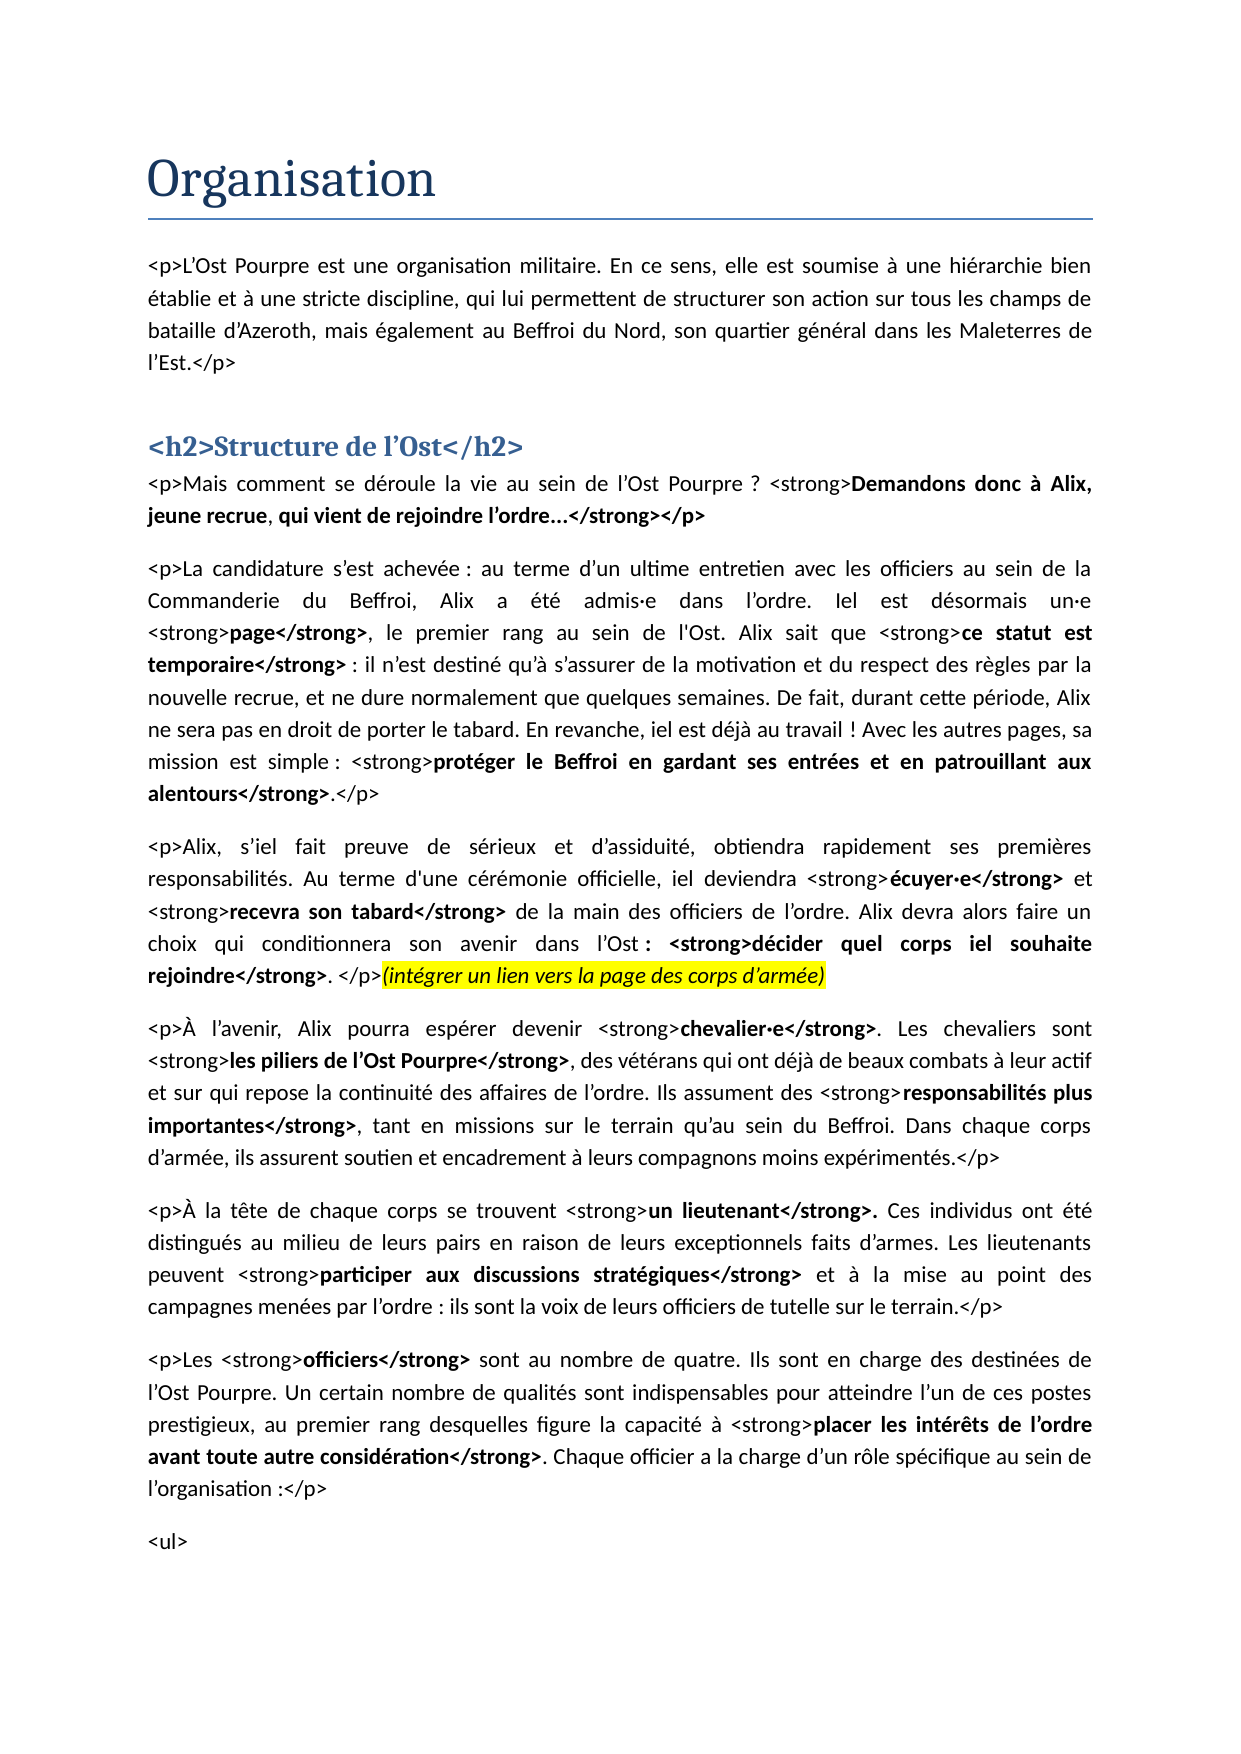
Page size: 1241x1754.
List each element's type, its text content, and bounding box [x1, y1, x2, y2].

text <p>Les <strong>officiers</strong> sont au nombre de quatre. Ils sont en charge des destinées de l’Ost Pourpre. Un certain nombre de qualités sont indispensables pour atteindre l’un de ces postes prestigieux, au premier rang desquelles figure la capacité à <strong>placer les intérêts de l’ordre avant toute autre considération</strong>. Chaque officier a la charge d’un rôle spécifique au sein de l’organisation :</p> [148, 1346, 1093, 1502]
subtitle <h2>Structure de l’Ost</h2> [148, 430, 1093, 464]
text <p>La candidature s’est achevée : au terme d’un ultime entretien avec les officiers au sein de la Commanderie du Beffroi, Alix a été admis·e dans l’ordre. Iel est désormais un·e <strong>page</strong>, le premier rang au sein de l'Ost. Alix sait que <strong>ce statut est temporaire</strong> : il n’est destiné qu’à s’assurer de la motivation et du respect des règles par la nouvelle recrue, et ne dure normalement que quelques semaines. De fait, durant cette période, Alix ne sera pas en droit de porter le tabard. En revanche, iel est déjà au travail ! Avec les autres pages, sa mission est simple : <strong>protéger le Beffroi en gardant ses entrées et en patrouillant aux alentours</strong>.</p> [148, 554, 1093, 807]
text <p>À la tête de chaque corps se trouvent <strong>un lieutenant</strong>. Ces individus ont été distingués au milieu de leurs pairs en raison de leurs exceptionnels faits d’armes. Les lieutenants peuvent <strong>participer aux discussions stratégiques</strong> et à la mise au point des campagnes menées par l’ordre : ils sont la voix de leurs officiers de tutelle sur le terrain.</p> [148, 1196, 1093, 1321]
text <p>Mais comment se déroule la vie au sein de l’Ost Pourpre ? <strong>Demandons donc à Alix, jeune recrue, qui vient de rejoindre l’ordre...</strong></p> [148, 469, 1093, 529]
text <p>Alix, s’iel fait preuve de sérieux et d’assiduité, obtiendra rapidement ses premières responsabilités. Au terme d'une cérémonie officielle, iel deviendra <strong>écuyer·e</strong> et <strong>recevra son tabard</strong> de la main des officiers de l’ordre. Alix devra alors faire un choix qui conditionnera son avenir dans l’Ost : <strong>décider quel corps iel souhaite rejoindre</strong>. </p>(intégrer un lien vers la page des corps d’armée) [148, 832, 1093, 989]
text <p>À l’avenir, Alix pourra espérer devenir <strong>chevalier·e</strong>. Les chevaliers sont <strong>les piliers de l’Ost Pourpre</strong>, des vétérans qui ont déjà de beaux combats à leur actif et sur qui repose la continuité des affaires de l’ordre. Ils assument des <strong>responsabilités plus importantes</strong>, tant en missions sur le terrain qu’au sein du Beffroi. Dans chaque corps d’armée, ils assurent soutien et encadrement à leurs compagnons moins expérimentés.</p> [148, 1014, 1093, 1171]
text <p>L’Ost Pourpre est une organisation militaire. En ce sens, elle est soumise à une hiérarchie bien établie et à une stricte discipline, qui lui permettent de structurer son action sur tous les champs de bataille d’Azeroth, mais également au Beffroi du Nord, son quartier général dans les Maleterres de l’Est.</p> [148, 252, 1093, 376]
text <ul> [148, 1527, 1093, 1555]
title Organisation [148, 148, 1093, 218]
